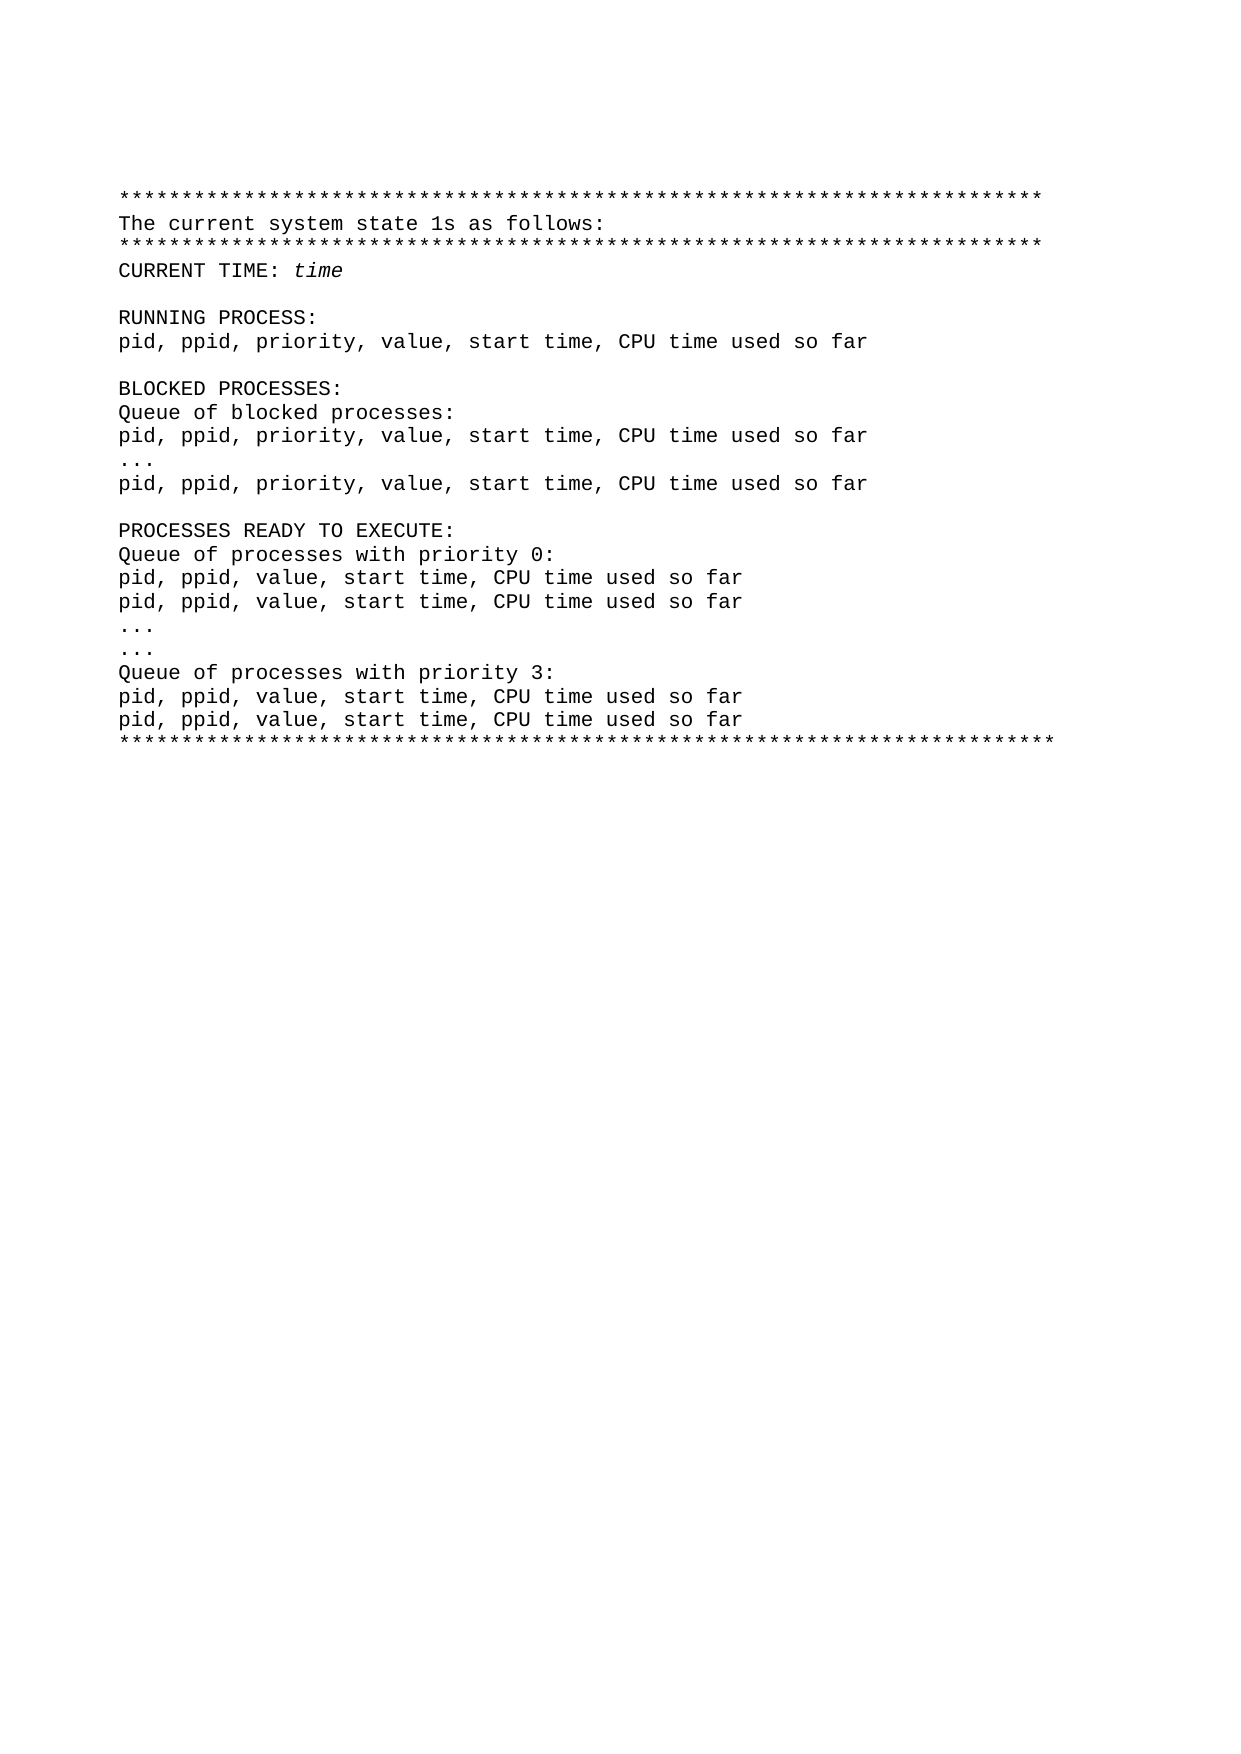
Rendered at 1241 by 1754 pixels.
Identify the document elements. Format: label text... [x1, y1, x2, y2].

text pid, ppid, priority, value, start time, CPU time used so far [118, 473, 1122, 496]
text pid, ppid, value, start time, CPU time used so far [118, 567, 1122, 591]
text ... [118, 638, 1122, 662]
text pid, ppid, value, start time, CPU time used so far [118, 709, 1122, 733]
text Queue of blocked processes: [118, 402, 1122, 426]
text pid, ppid, value, start time, CPU time used so far [118, 591, 1122, 615]
text ... [118, 615, 1122, 638]
text Queue of processes with priority 3: [118, 662, 1122, 686]
text ************************************************************************** [118, 236, 1122, 260]
text RUNNING PROCESS: [118, 307, 1122, 331]
text CURRENT TIME: time [118, 260, 1122, 284]
text BLOCKED PROCESSES: [118, 378, 1122, 402]
text PROCESSES READY TO EXECUTE: [118, 520, 1122, 544]
text Queue of processes with priority 0: [118, 544, 1122, 567]
text pid, ppid, priority, value, start time, CPU time used so far [118, 426, 1122, 449]
text *************************************************************************** [118, 733, 1122, 757]
text pid, ppid, value, start time, CPU time used so far [118, 686, 1122, 709]
text ************************************************************************** [118, 189, 1122, 213]
text The current system state 1s as follows: [118, 213, 1122, 236]
text ... [118, 449, 1122, 473]
text pid, ppid, priority, value, start time, CPU time used so far [118, 331, 1122, 354]
